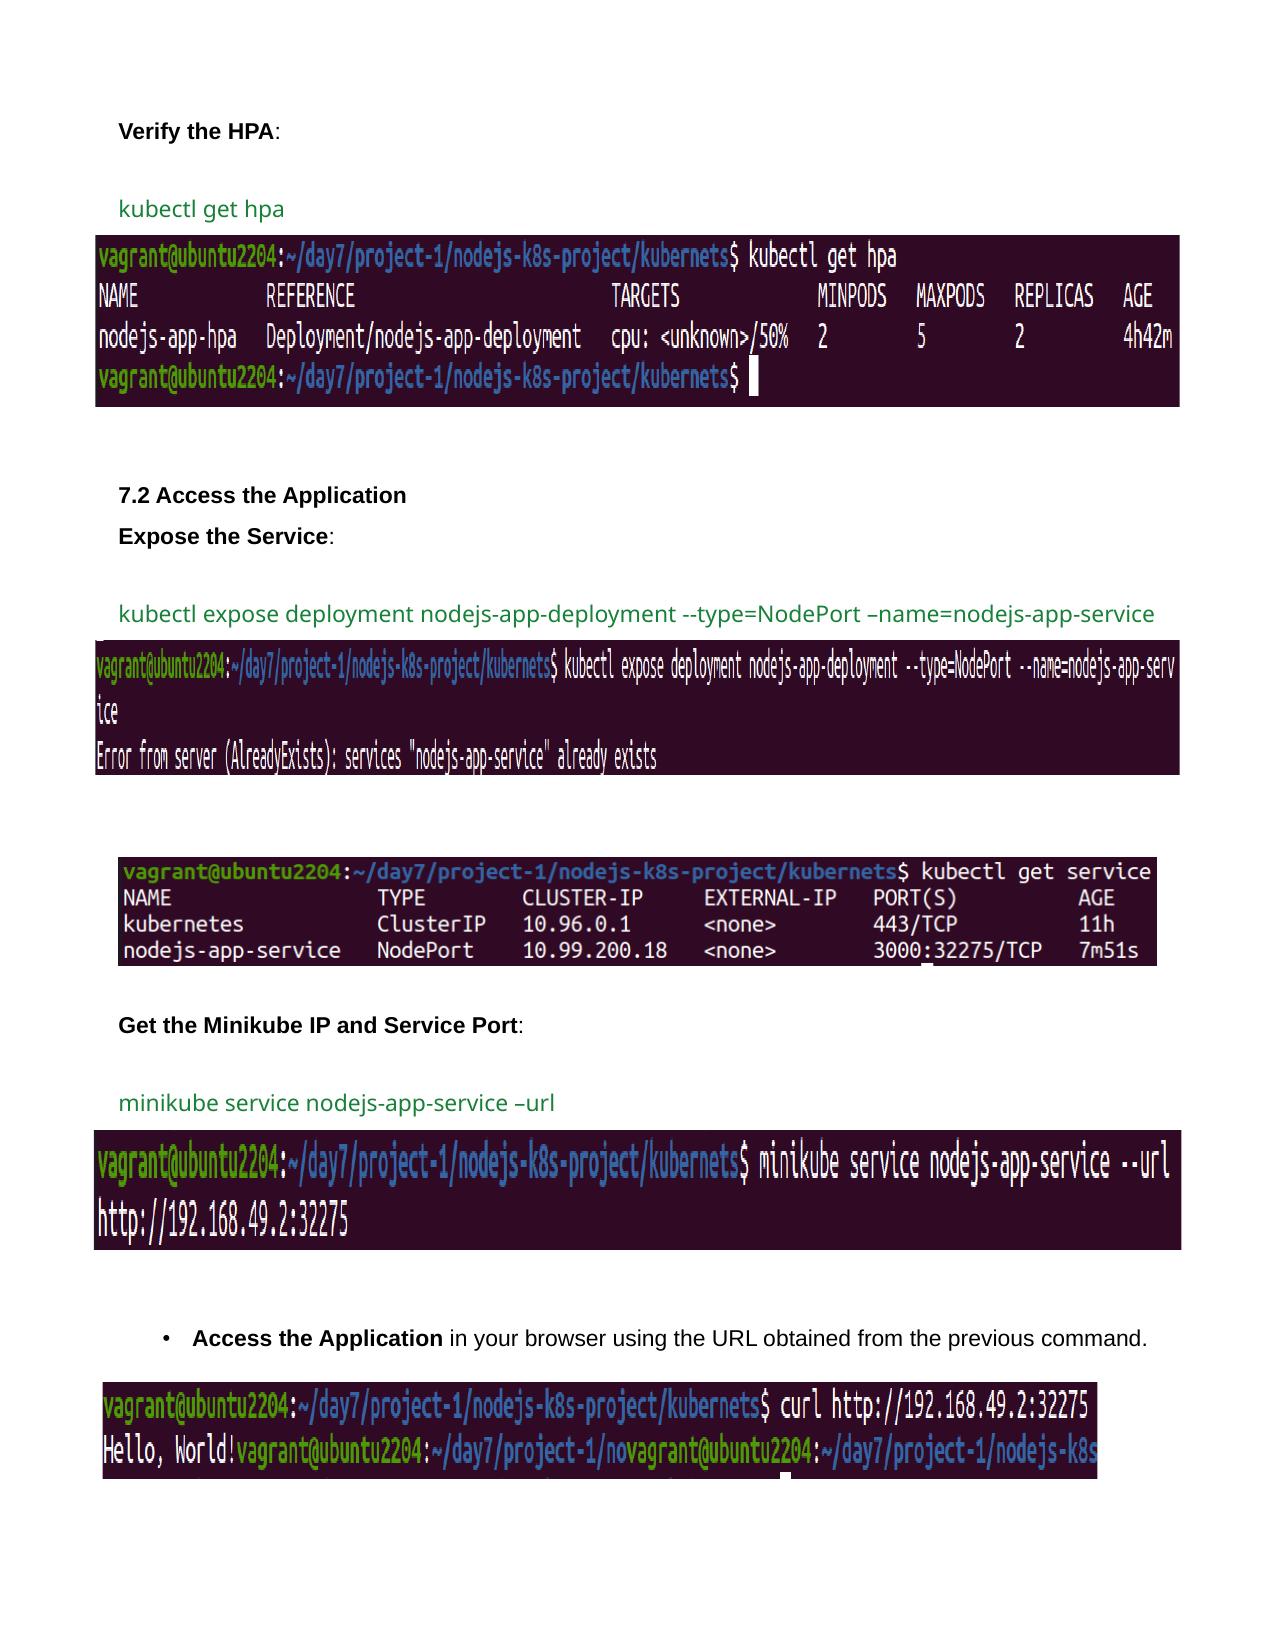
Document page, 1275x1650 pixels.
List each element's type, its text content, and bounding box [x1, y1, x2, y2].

picture [102, 1382, 1098, 1479]
text Expose the Service: kubectl expose deployment nodejs-app-deployment --type=NodePort –name=nodejs-app-service [118, 523, 1157, 629]
picture [118, 857, 1157, 966]
picture [93, 1130, 1182, 1250]
text Get the Minikube IP and Service Port: minikube service nodejs-app-service –url [118, 1012, 1157, 1118]
text Verify the HPA: kubectl get hpa [118, 118, 1157, 224]
picture [95, 640, 1180, 775]
subtitle 7.2 Access the Application [118, 482, 1157, 509]
list Access the Application in your browser using the URL obtained from the previous command. [162, 1325, 1157, 1352]
picture [95, 235, 1180, 407]
